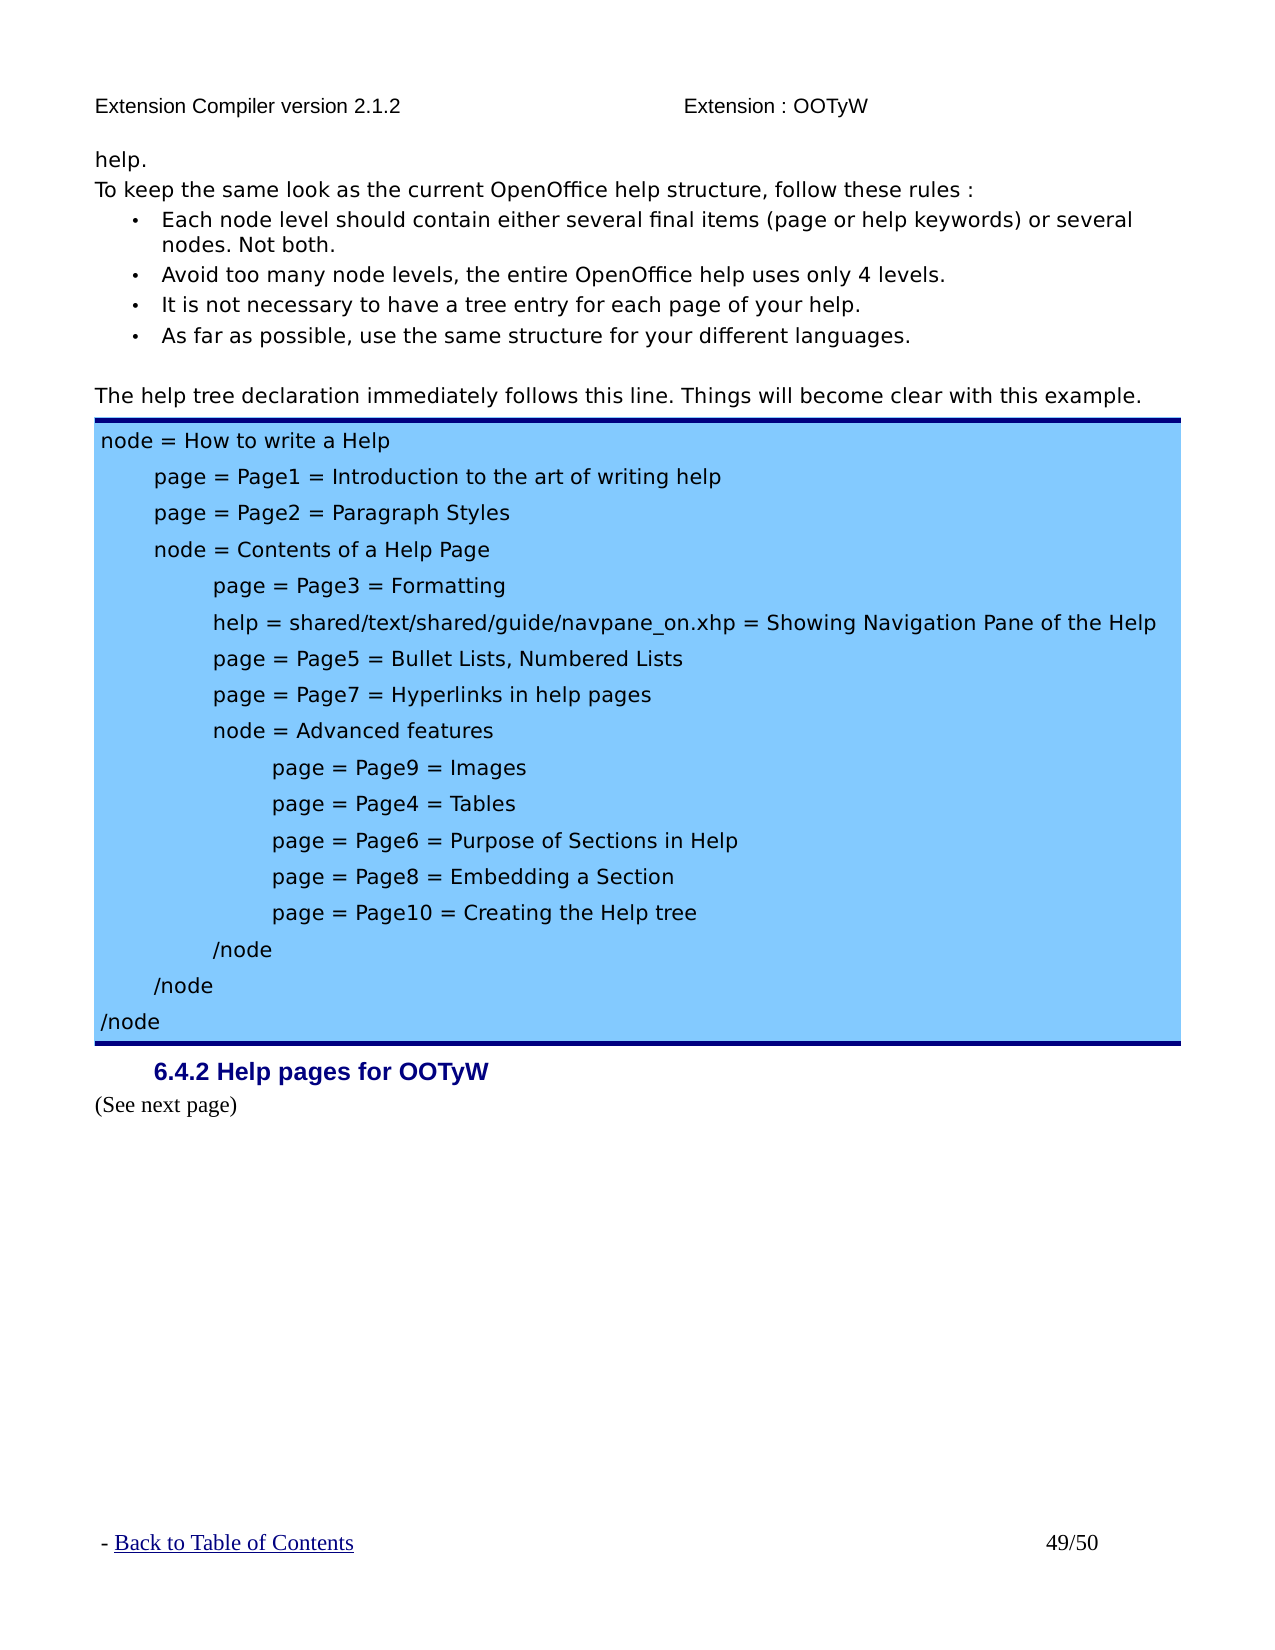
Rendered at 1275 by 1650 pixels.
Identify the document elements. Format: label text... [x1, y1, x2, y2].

subtitle Help pages for OOTyW [153, 1058, 1181, 1086]
text node = Advanced features [94, 708, 1181, 744]
text page = Page6 = Purpose of Sections in Help [94, 817, 1181, 853]
text page = Page8 = Embedding a Section [94, 854, 1181, 889]
text node = Contents of a Help Page [94, 527, 1181, 562]
text The help tree declaration immediately follows this line. Things will become clear with this example. [94, 384, 1181, 409]
list It is not necessary to have a tree entry for each page of your help. [132, 293, 1181, 318]
text To keep the same look as the current OpenOffice help structure, follow these rules : [94, 178, 1181, 202]
text /node [94, 999, 1181, 1046]
text page = Page1 = Introduction to the art of writing help [94, 454, 1181, 489]
text page = Page3 = Formatting [94, 563, 1181, 598]
text node = How to write a Help [94, 419, 1181, 453]
text page = Page9 = Images [94, 745, 1181, 780]
text /node [94, 926, 1181, 962]
list As far as possible, use the same structure for your different languages. [132, 323, 1181, 348]
text page = Page5 = Bullet Lists, Numbered Lists [94, 636, 1181, 671]
list Avoid too many node levels, the entire OpenOffice help uses only 4 levels. [132, 263, 1181, 287]
text page = Page4 = Tables [94, 781, 1181, 817]
text page = Page2 = Paragraph Styles [94, 490, 1181, 526]
text /node [94, 963, 1181, 998]
text page = Page7 = Hyperlinks in help pages [94, 672, 1181, 708]
text (See next page) [94, 1092, 1181, 1117]
list Each node level should contain either several final items (page or help keywords) or several nodes. Not both. [132, 208, 1181, 257]
text page = Page10 = Creating the Help tree [94, 890, 1181, 926]
text help = shared/text/shared/guide/navpane_on.xhp = Showing Navigation Pane of the Help [94, 599, 1181, 635]
text help. [94, 147, 1181, 172]
